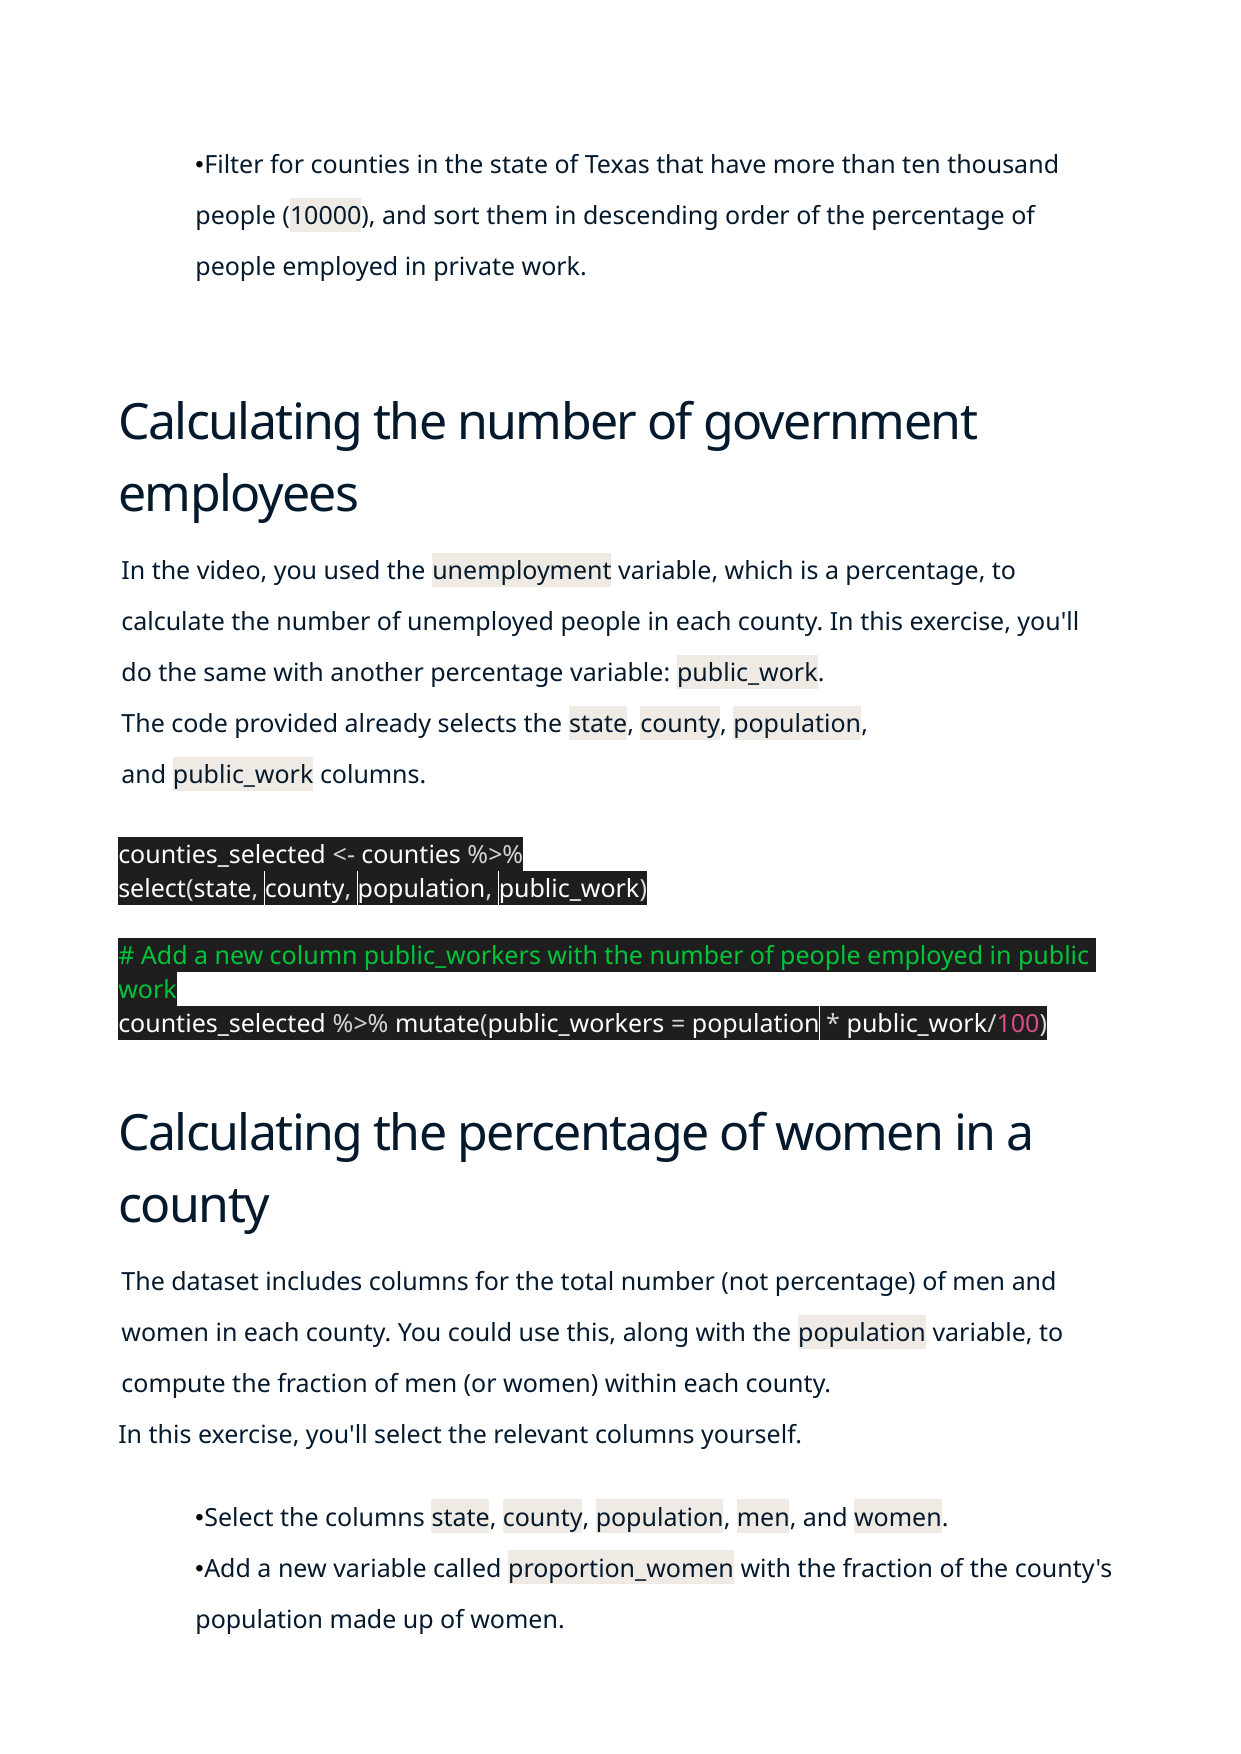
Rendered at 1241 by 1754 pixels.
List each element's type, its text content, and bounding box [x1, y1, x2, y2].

text counties_selected %>% mutate(public_workers = population * public_work/100) [118, 1006, 1122, 1040]
text The code provided already selects the state, county, population, and public_work columns. [121, 706, 1116, 791]
text In this exercise, you'll select the relevant columns yourself. [118, 1417, 1122, 1451]
text In the video, you used the unemployment variable, which is a percentage, to calculate the number of unemployed people in each county. In this exercise, you'll do the same with another percentage variable: public_work. [121, 553, 1116, 689]
list Add a new variable called proportion_women with the fraction of the county's population made up of women. [121, 1550, 1116, 1635]
text # Add a new column public_workers with the number of people employed in public work [118, 937, 1122, 1006]
text The dataset includes columns for the total number (not percentage) of men and women in each county. You could use this, along with the population variable, to compute the fraction of men (or women) within each county. [121, 1263, 1116, 1400]
text counties_selected <- counties %>% [118, 837, 1122, 871]
list Filter for counties in the state of Texas that have more than ten thousand people (10000), and sort them in descending order of the percentage of people employed in private work. [121, 147, 1116, 283]
subtitle Calculating the percentage of women in a county [118, 1097, 1122, 1237]
text select(state, county, population, public_work) [118, 871, 1122, 905]
list Select the columns state, county, population, men, and women. [121, 1499, 1116, 1533]
subtitle Calculating the number of government employees [118, 386, 1122, 526]
